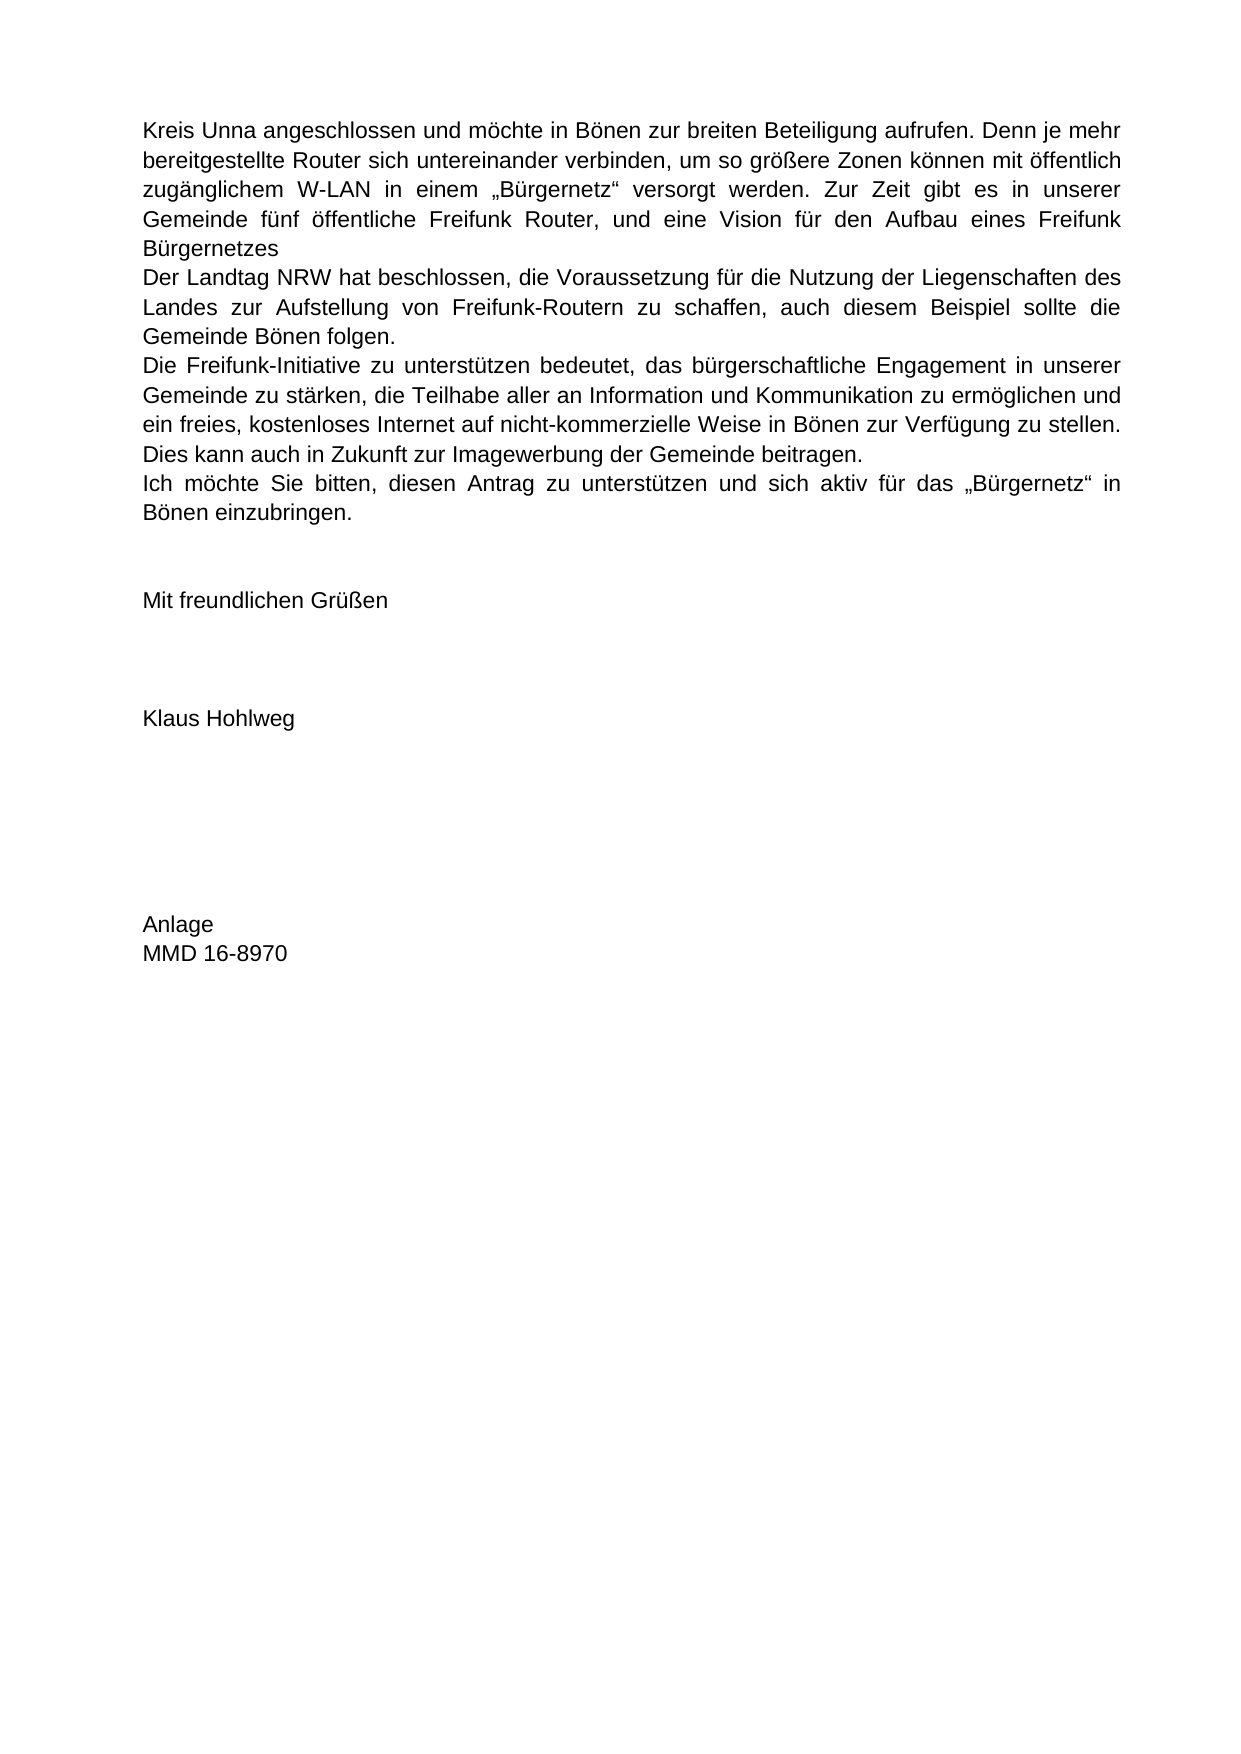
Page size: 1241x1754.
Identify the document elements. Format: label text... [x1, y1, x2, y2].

text Klaus Hohlweg [142, 706, 1122, 731]
text Der Landtag NRW hat beschlossen, die Voraussetzung für die Nutzung der Liegenschaften des Landes zur Aufstellung von Freifunk-Routern zu schaffen, auch diesem Beispiel sollte die Gemeinde Bönen folgen. [142, 265, 1122, 349]
text Ich möchte Sie bitten, diesen Antrag zu unterstützen und sich aktiv für das „Bürgernetz“ in Bönen einzubringen. [142, 471, 1122, 526]
text Mit freundlichen Grüßen [142, 588, 1122, 614]
text Die Freifunk-Initiative zu unterstützen bedeutet, das bürgerschaftliche Engagement in unserer Gemeinde zu stärken, die Teilhabe aller an Information und Kommunikation zu ermöglichen und ein freies, kostenloses Internet auf nicht-kommerzielle Weise in Bönen zur Verfügung zu stellen. Dies kann auch in Zukunft zur Imagewerbung der Gemeinde beitragen. [142, 353, 1122, 467]
text Kreis Unna angeschlossen und möchte in Bönen zur breiten Beteiligung aufrufen. Denn je mehr bereitgestellte Router sich untereinander verbinden, um so größere Zonen können mit öffentlich zugänglichem W-LAN in einem „Bürgernetz“ versorgt werden. Zur Zeit gibt es in unserer Gemeinde fünf öffentliche Freifunk Router, und eine Vision für den Aufbau eines Freifunk Bürgernetzes [142, 118, 1122, 261]
text Anlage MMD 16-8970 [142, 911, 1122, 966]
